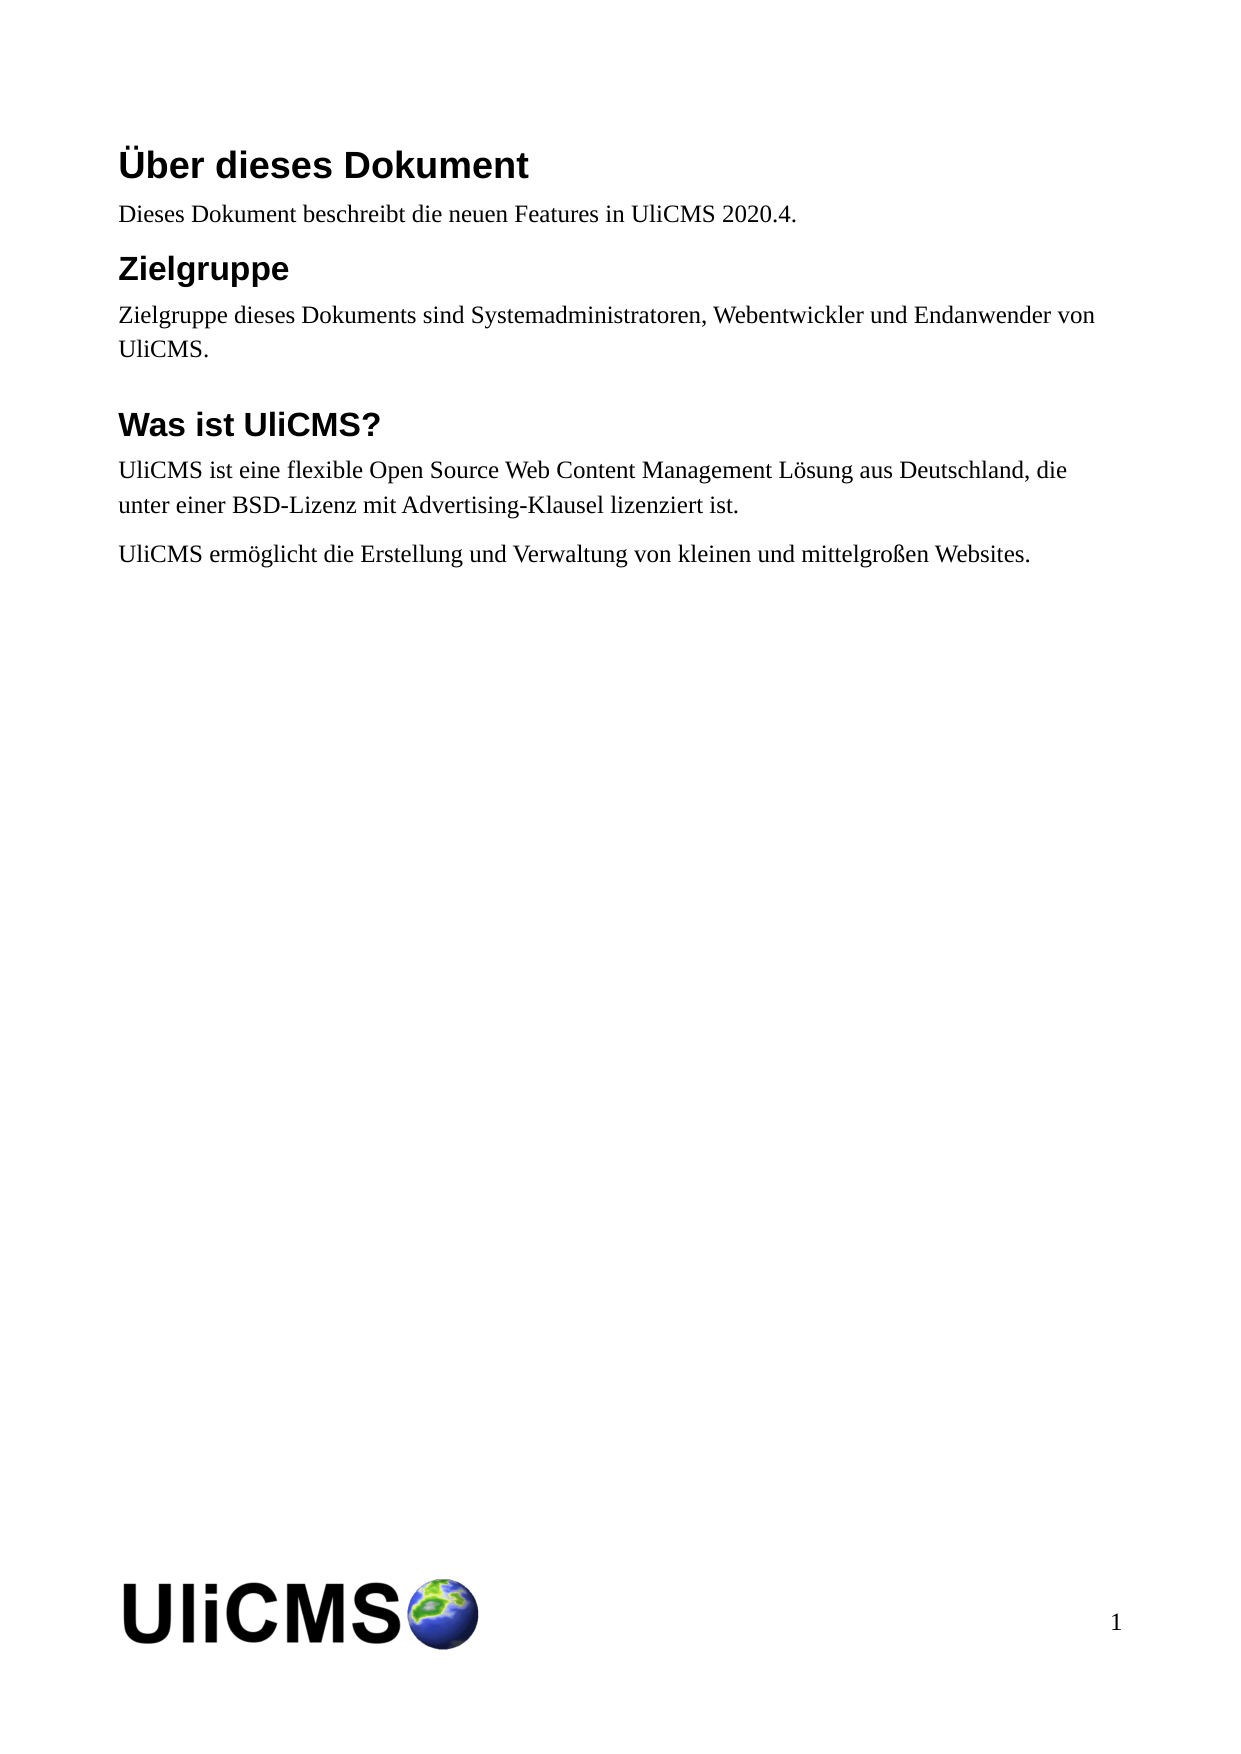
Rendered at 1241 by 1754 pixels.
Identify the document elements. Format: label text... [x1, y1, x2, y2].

text Dieses Dokument beschreibt die neuen Features in UliCMS 2020.4. [118, 199, 1122, 228]
text UliCMS ist eine flexible Open Source Web Content Management Lösung aus Deutschland, die unter einer BSD-Lizenz mit Advertising-Klausel lizenziert ist. [118, 456, 1122, 519]
subtitle Zielgruppe [118, 249, 1122, 287]
text Zielgruppe dieses Dokuments sind Systemadministratoren, Webentwickler und Endanwender von UliCMS. [118, 300, 1122, 363]
text UliCMS ermöglicht die Erstellung und Verwaltung von kleinen und mittelgroßen Websites. [118, 539, 1122, 568]
picture [118, 1578, 479, 1652]
subtitle Über dieses Dokument [118, 143, 1122, 187]
subtitle Was ist UliCMS? [118, 404, 1122, 443]
